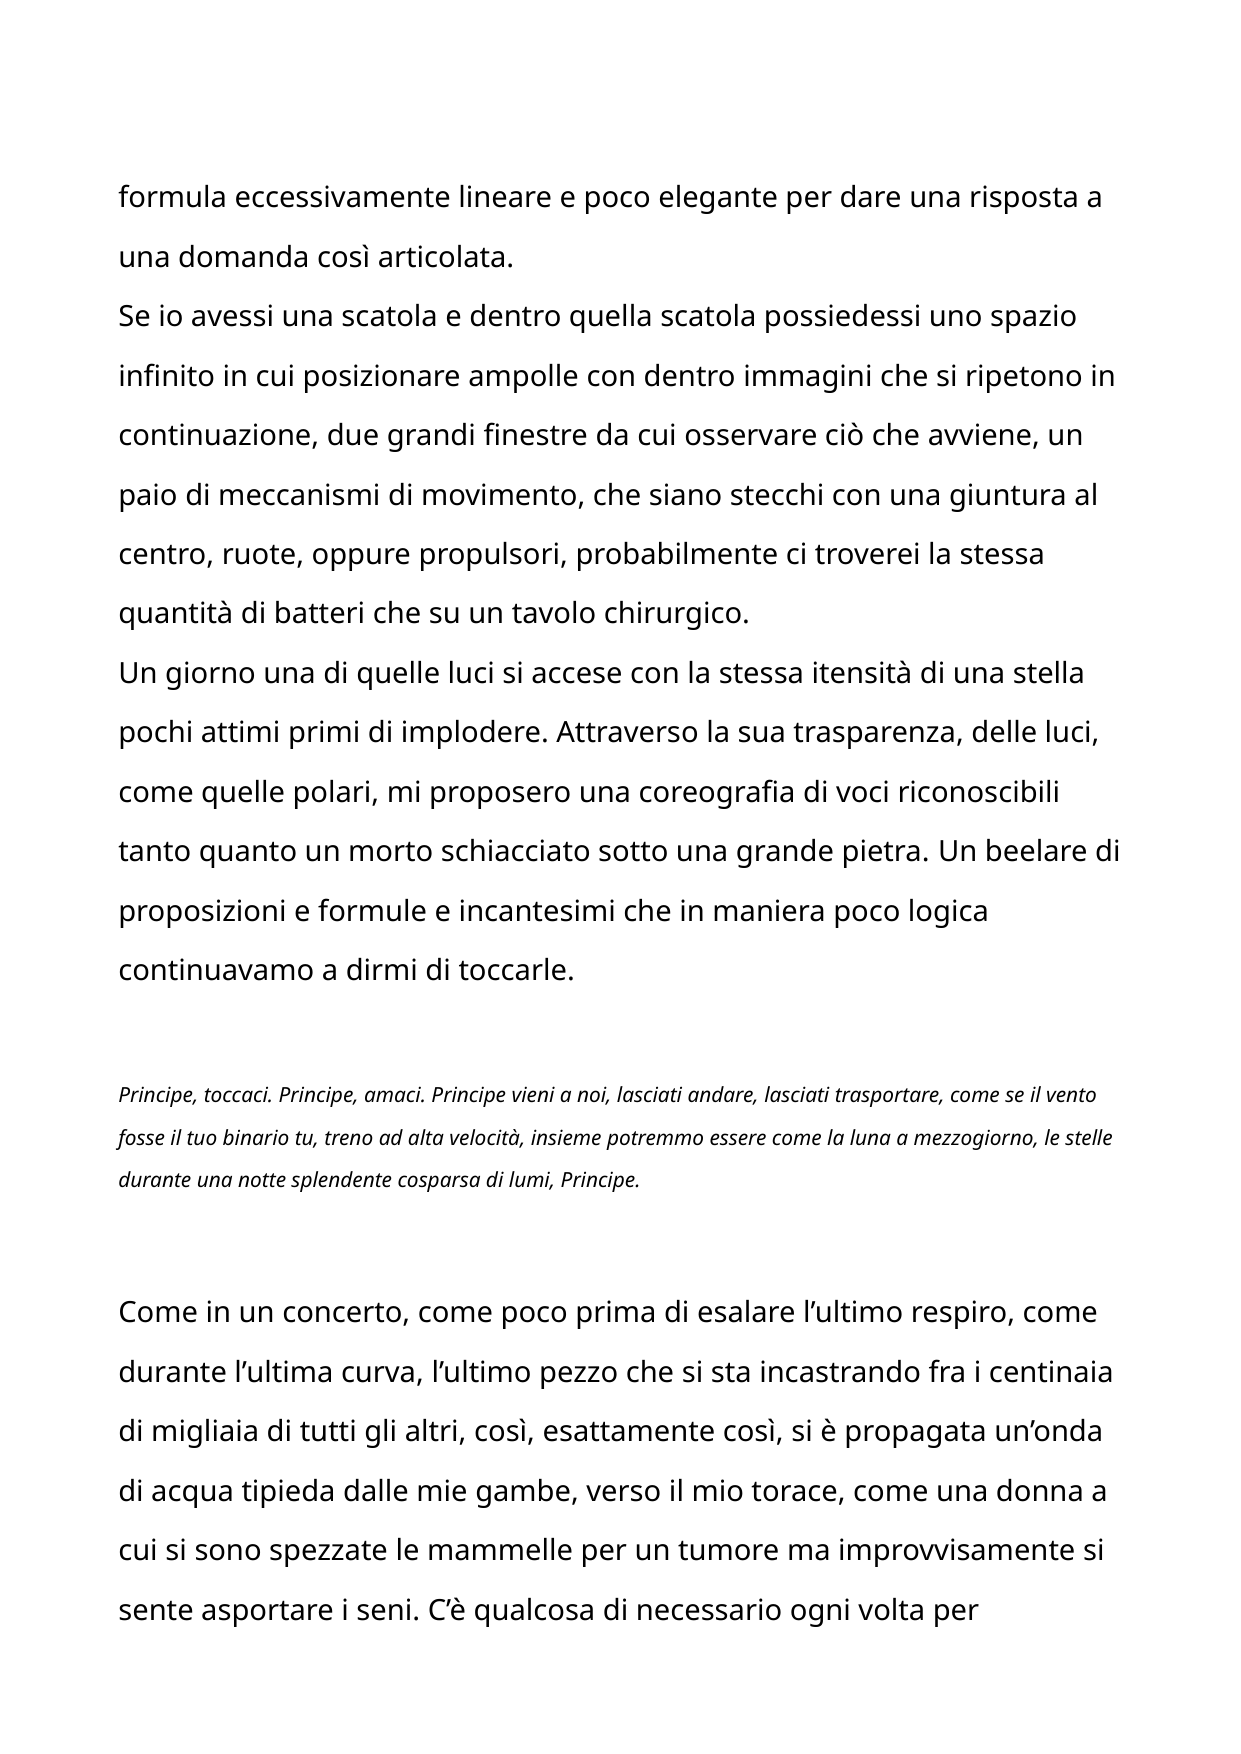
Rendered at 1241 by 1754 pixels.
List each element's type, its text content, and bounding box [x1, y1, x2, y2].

text Come in un concerto, come poco prima di esalare l’ultimo respiro, come durante l’ultima curva, l’ultimo pezzo che si sta incastrando fra i centinaia di migliaia di tutti gli altri, così, esattamente così, si è propagata un’onda di acqua tipieda dalle mie gambe, verso il mio torace, come una donna a cui si sono spezzate le mammelle per un tumore ma improvvisamente si sente asportare i seni. C’è qualcosa di necessario ogni volta per [118, 1291, 1122, 1628]
text Principe, toccaci. Principe, amaci. Principe vieni a noi, lasciati andare, lasciati trasportare, come se il vento fosse il tuo binario tu, treno ad alta velocità, insieme potremmo essere come la luna a mezzogiorno, le stelle durante una notte splendente cosparsa di lumi, Principe. [118, 1080, 1122, 1194]
text formula eccessivamente lineare e poco elegante per dare una risposta a una domanda così articolata. Se io avessi una scatola e dentro quella scatola possiedessi uno spazio infinito in cui posizionare ampolle con dentro immagini che si ripetono in continuazione, due grandi finestre da cui osservare ciò che avviene, un paio di meccanismi di movimento, che siano stecchi con una giuntura al centro, ruote, oppure propulsori, probabilmente ci troverei la stessa quantità di batteri che su un tavolo chirurgico. Un giorno una di quelle luci si accese con la stessa itensità di una stella pochi attimi primi di implodere. Attraverso la sua trasparenza, delle luci, come quelle polari, mi proposero una coreografia di voci riconoscibili tanto quanto un morto schiacciato sotto una grande pietra. ­Un beelare di proposizioni e formule e incantesimi che in maniera poco logica continuavamo a dirmi di toccarle. [118, 176, 1122, 1049]
